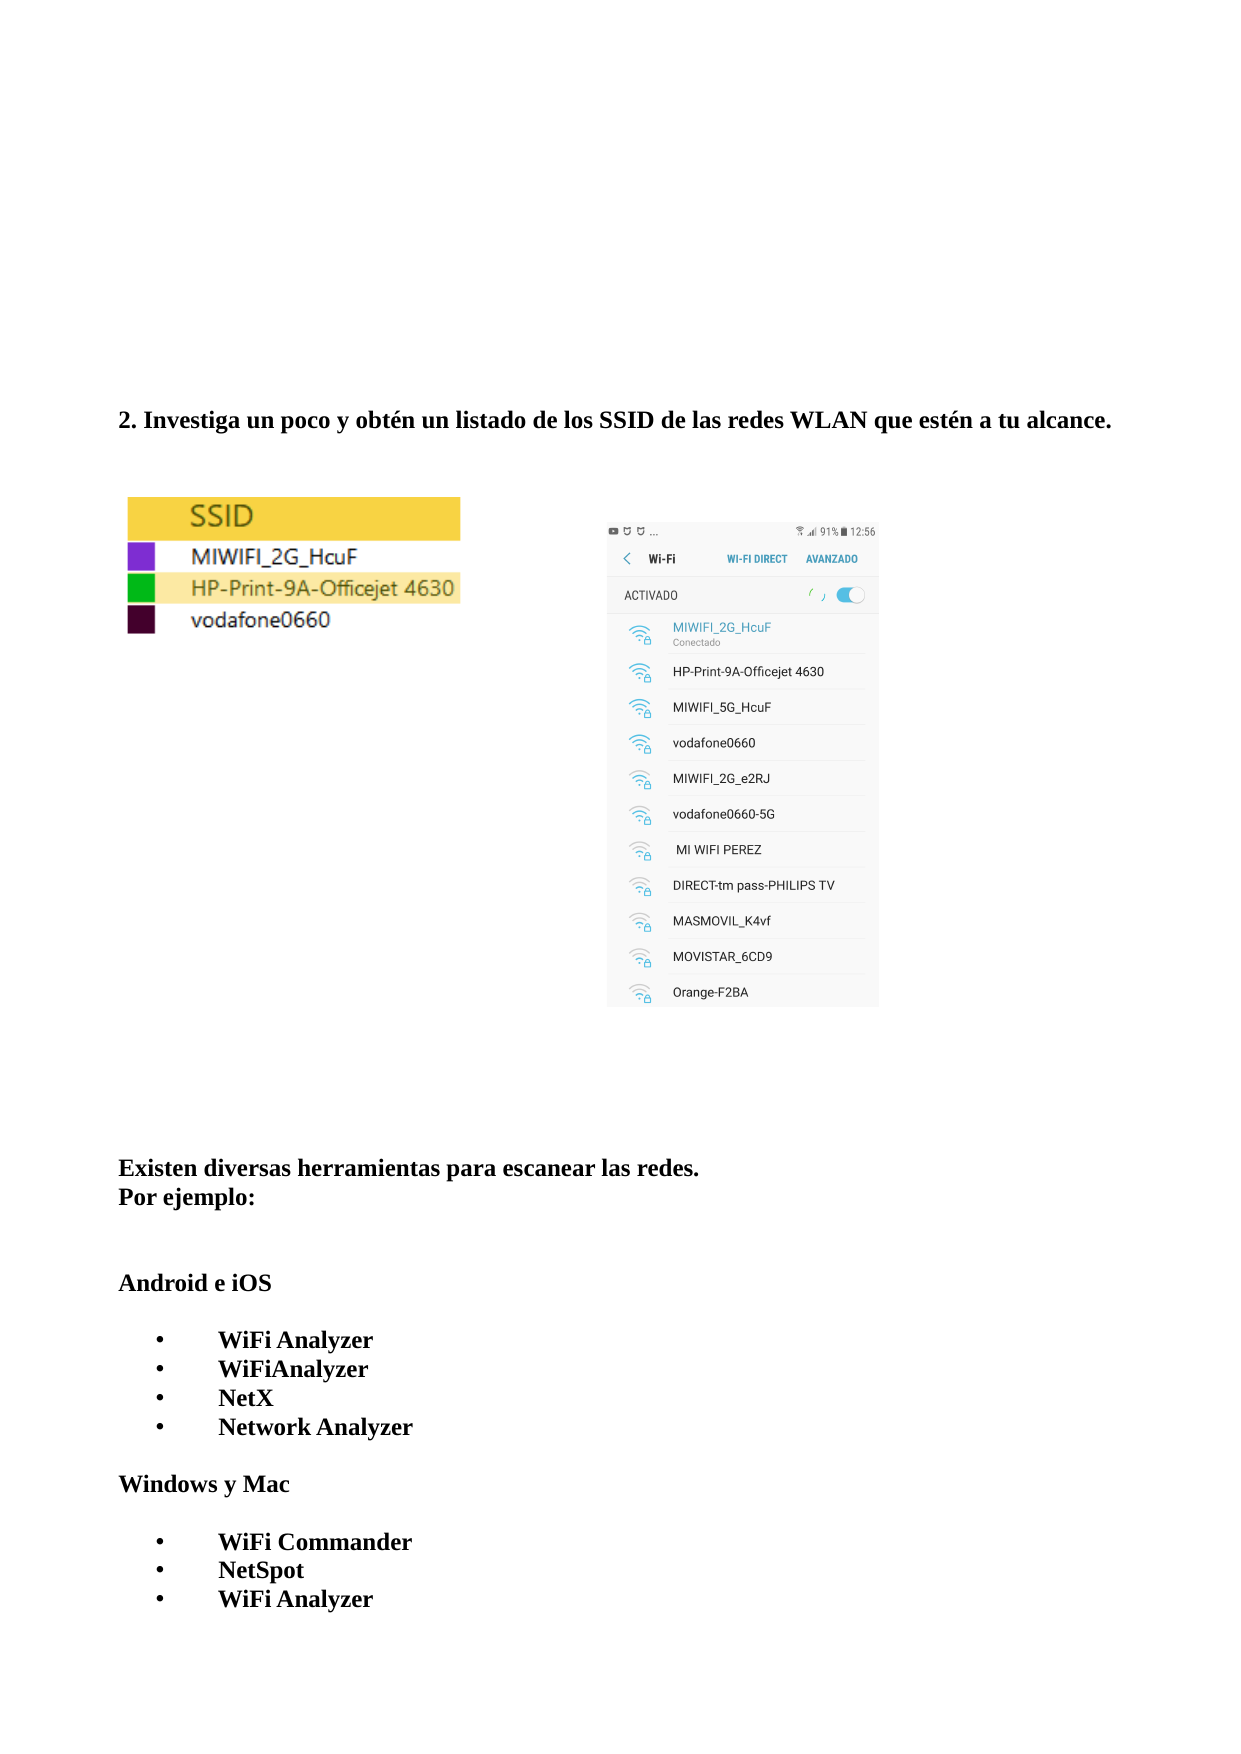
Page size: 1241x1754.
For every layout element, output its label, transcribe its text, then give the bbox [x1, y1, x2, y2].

picture [606, 522, 879, 1007]
text 2. Investiga un poco y obtén un listado de los SSID de las redes WLAN que estén a tu alcance. [118, 406, 1122, 434]
text Por ejemplo: [118, 1182, 1122, 1211]
list NetSpot [156, 1556, 1122, 1584]
list WiFi Analyzer [156, 1584, 1122, 1613]
text Android e iOS [118, 1268, 1122, 1297]
list WiFiAnalyzer [156, 1354, 1122, 1383]
list WiFi Analyzer [156, 1326, 1122, 1354]
list NetX [156, 1383, 1122, 1412]
picture [127, 497, 461, 637]
list Network Analyzer [156, 1412, 1122, 1441]
text Windows y Mac [118, 1469, 1122, 1498]
text Existen diversas herramientas para escanear las redes. [118, 1153, 1122, 1182]
list WiFi Commander [156, 1527, 1122, 1556]
